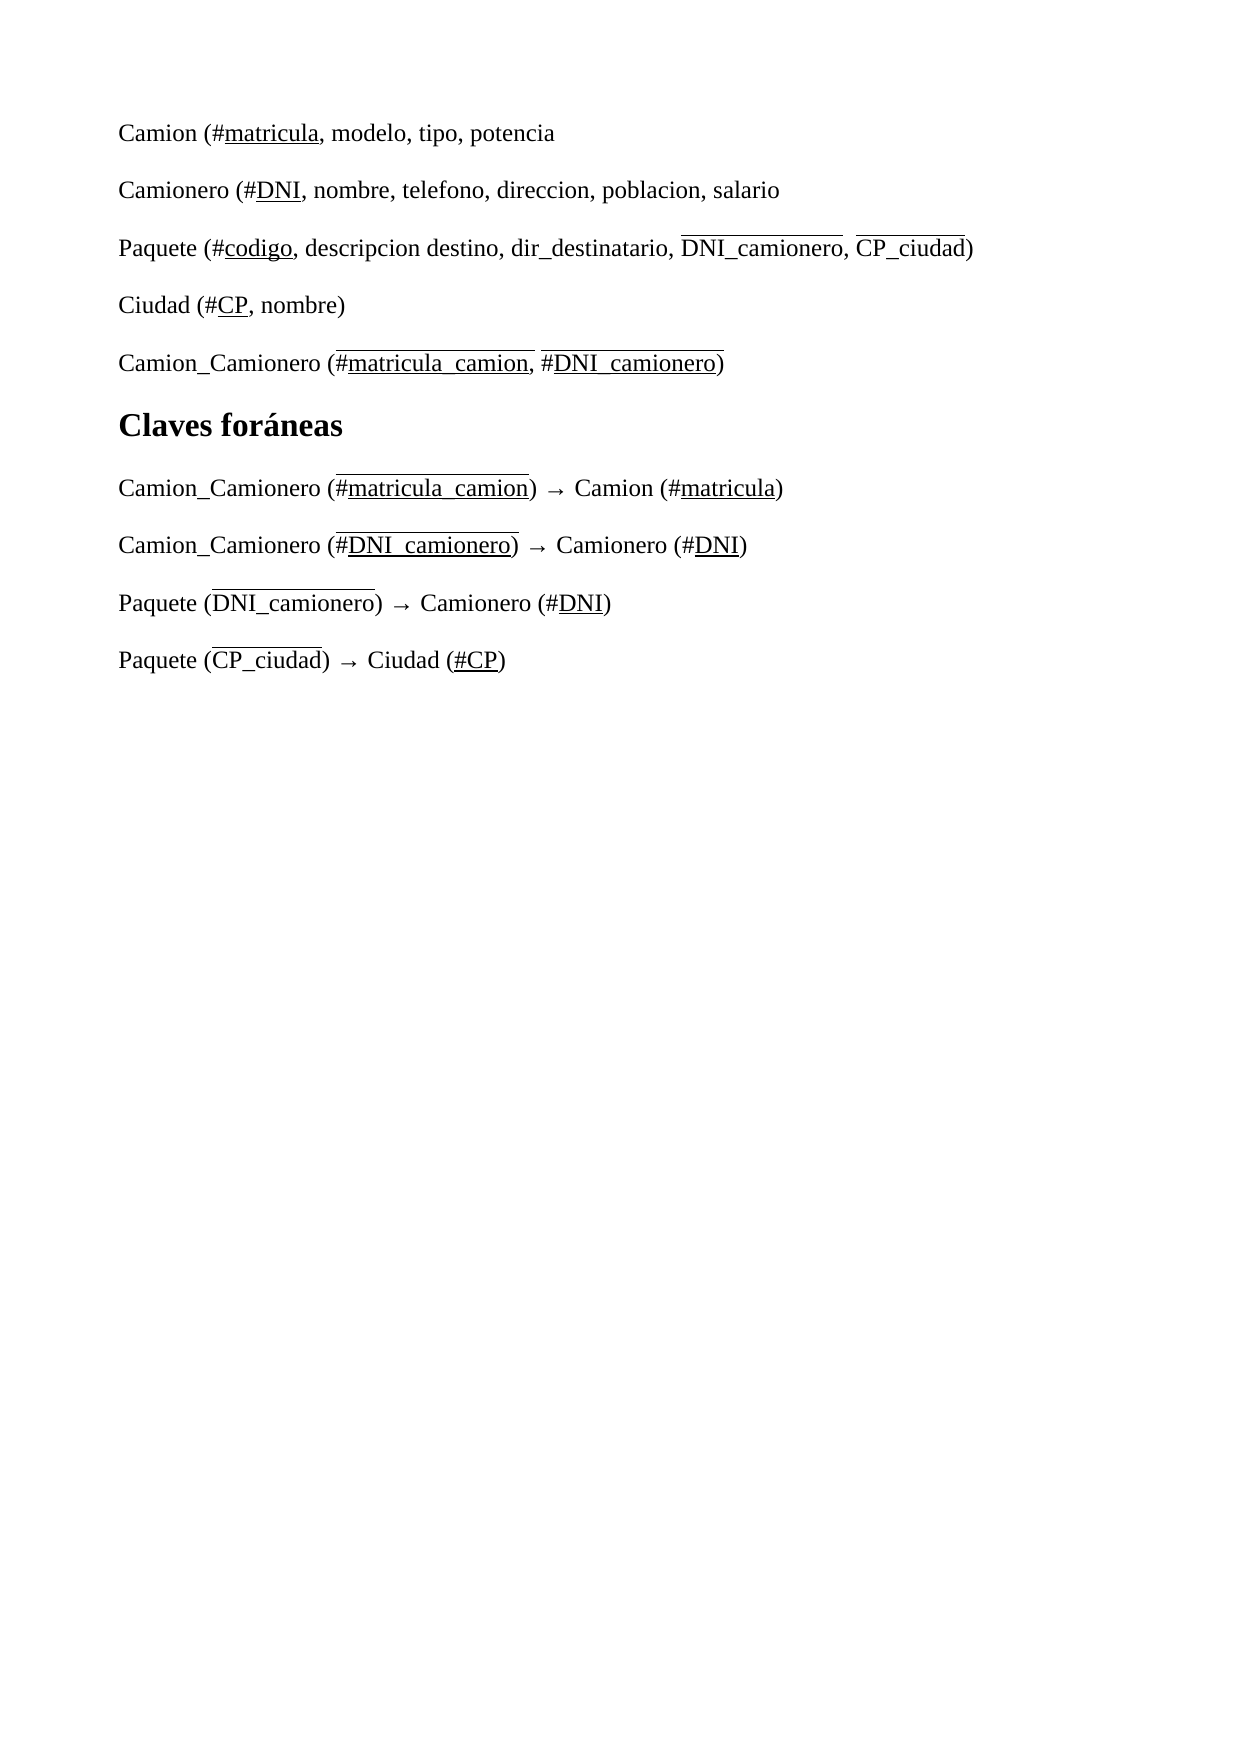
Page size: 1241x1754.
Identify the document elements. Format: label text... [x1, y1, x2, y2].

text Camion_Camionero (#matricula_camion, #DNI_camionero) [118, 348, 1122, 377]
text Camion_Camionero (#matricula_camion) → Camion (#matricula) [118, 473, 1122, 501]
text Camion_Camionero (#DNI_camionero) → Camionero (#DNI) [118, 530, 1122, 559]
text Claves foráneas [118, 406, 1122, 444]
text Paquete (#codigo, descripcion destino, dir_destinatario, DNI_camionero, CP_ciudad) [118, 233, 1122, 262]
text Ciudad (#CP, nombre) [118, 291, 1122, 319]
text Camionero (#DNI, nombre, telefono, direccion, poblacion, salario [118, 176, 1122, 204]
text Camion (#matricula, modelo, tipo, potencia [118, 118, 1122, 147]
text Paquete (DNI_camionero) → Camionero (#DNI) [118, 588, 1122, 616]
text Paquete (CP_ciudad) → Ciudad (#CP) [118, 645, 1122, 674]
